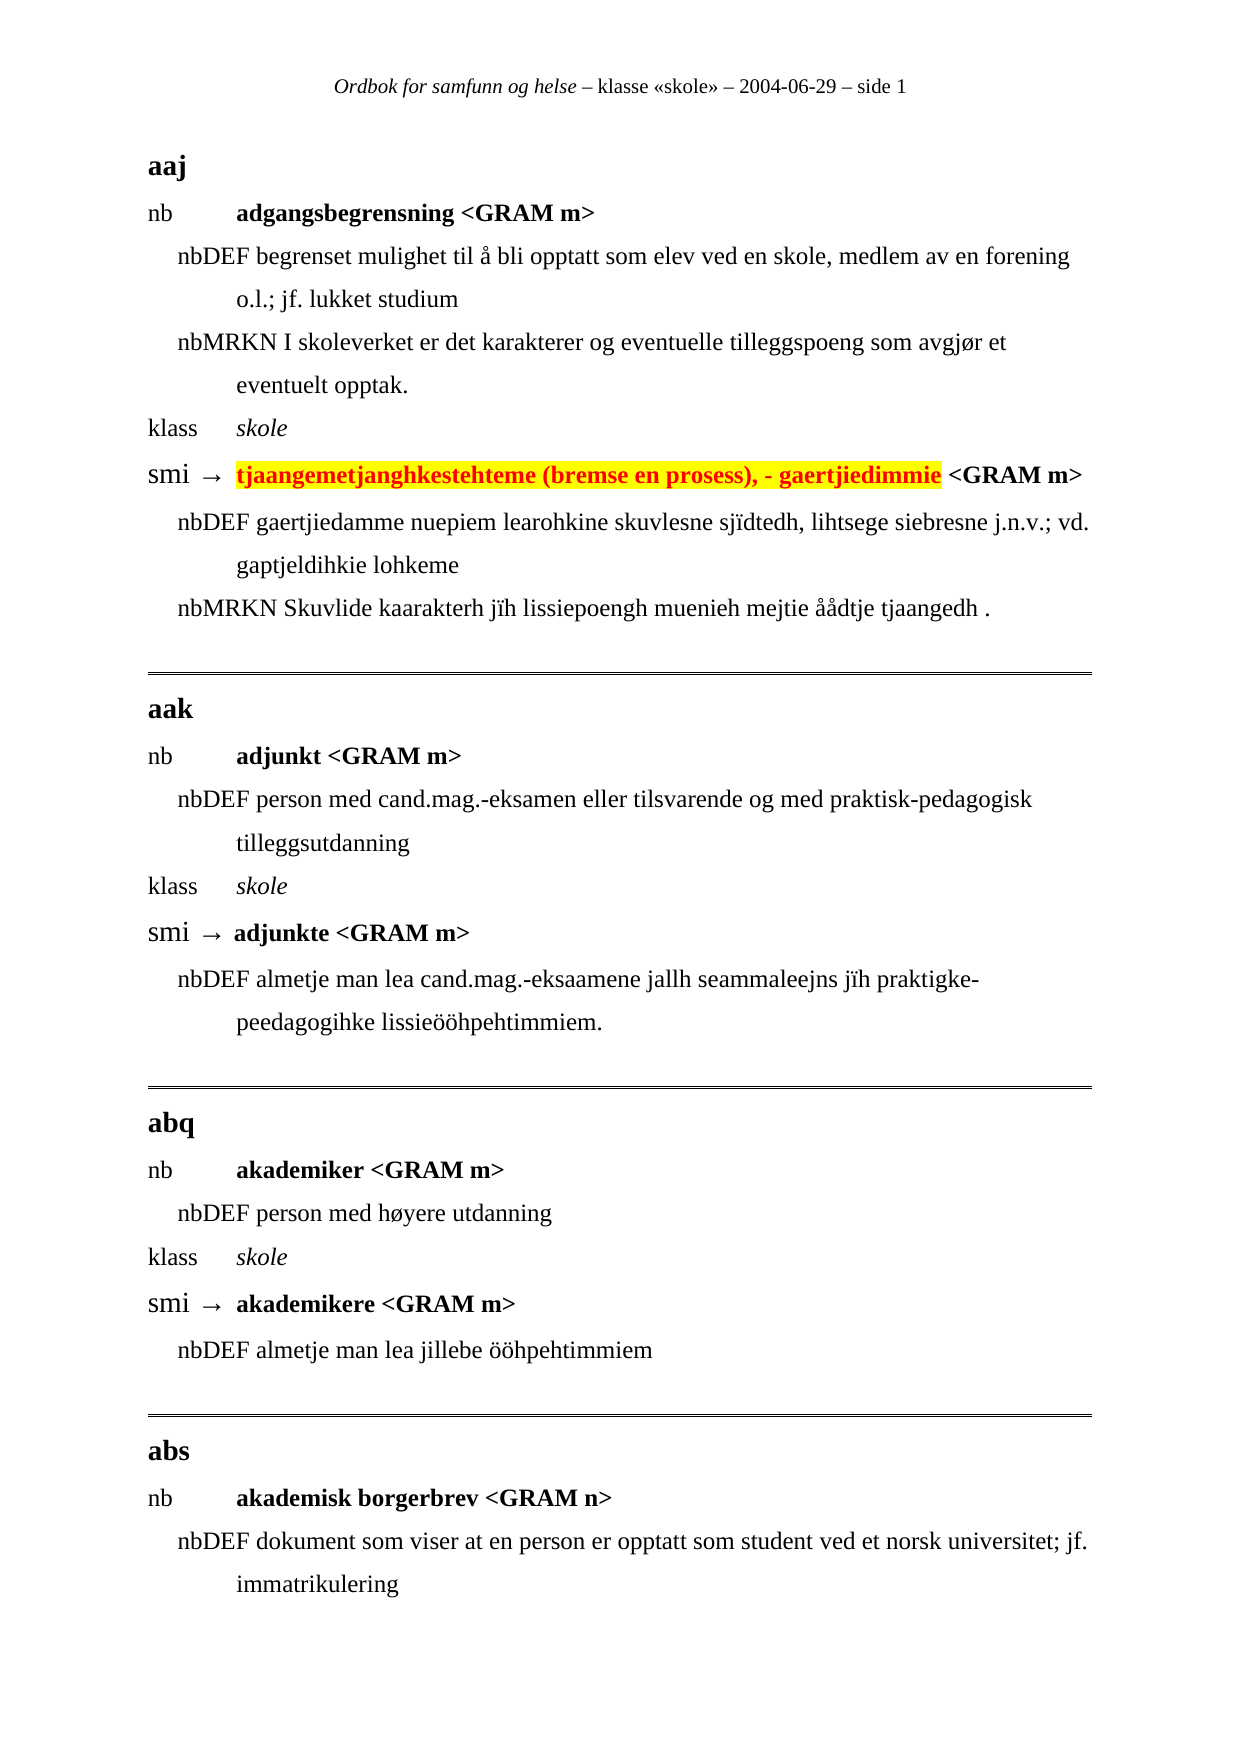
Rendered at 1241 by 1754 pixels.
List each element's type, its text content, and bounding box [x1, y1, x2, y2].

text nbDEF dokument som viser at en person er opptatt som student ved et norsk universitet; jf. immatrikulering [177, 1526, 1092, 1598]
text nbDEF person med høyere utdanning [177, 1198, 1092, 1227]
text nbMRKN I skoleverket er det karakterer og eventuelle tilleggspoeng som avgjør et eventuelt opptak. [177, 327, 1092, 399]
text nbDEF begrenset mulighet til å bli opptatt som elev ved en skole, medlem av en forening o.l.; jf. lukket studium [177, 241, 1092, 313]
text nbDEF almetje man lea jillebe ööhpehtimmiem [177, 1335, 1092, 1364]
text abs [148, 1433, 1092, 1466]
text klass skole [148, 1242, 1092, 1270]
text smi → adjunkte <GRAM m> [148, 914, 1092, 947]
text nb adjunkt <GRAM m> [148, 741, 1092, 770]
text nb akademiker <GRAM m> [148, 1155, 1092, 1184]
text abq [148, 1105, 1092, 1139]
text nbDEF person med cand.mag.-eksamen eller tilsvarende og med praktisk-pedagogisk tilleggsutdanning [177, 784, 1092, 856]
text klass skole [148, 871, 1092, 899]
text klass skole [148, 413, 1092, 442]
text aaj [148, 148, 1092, 181]
text nbDEF gaertjiedamme nuepiem learohkine skuvlesne sjïdtedh, lihtsege siebresne j.n.v.; vd. gaptjeldihkie lohkeme [177, 507, 1092, 579]
text aak [148, 691, 1092, 724]
text smi → akademikere <GRAM m> [148, 1285, 1092, 1318]
text nbMRKN Skuvlide kaarakterh jïh lissiepoengh muenieh mejtie åådtje tjaangedh . [177, 593, 1092, 622]
text nb adgangsbegrensning <GRAM m> [148, 198, 1092, 227]
text smi → tjaangemetjanghkestehteme (bremse en prosess), - gaertjiedimmie <GRAM m> [148, 457, 1092, 490]
text nbDEF almetje man lea cand.mag.-eksaamene jallh seammaleejns jïh praktigke-peedagogihke lissieööhpehtimmiem. [177, 964, 1092, 1036]
text nb akademisk borgerbrev <GRAM n> [148, 1483, 1092, 1512]
